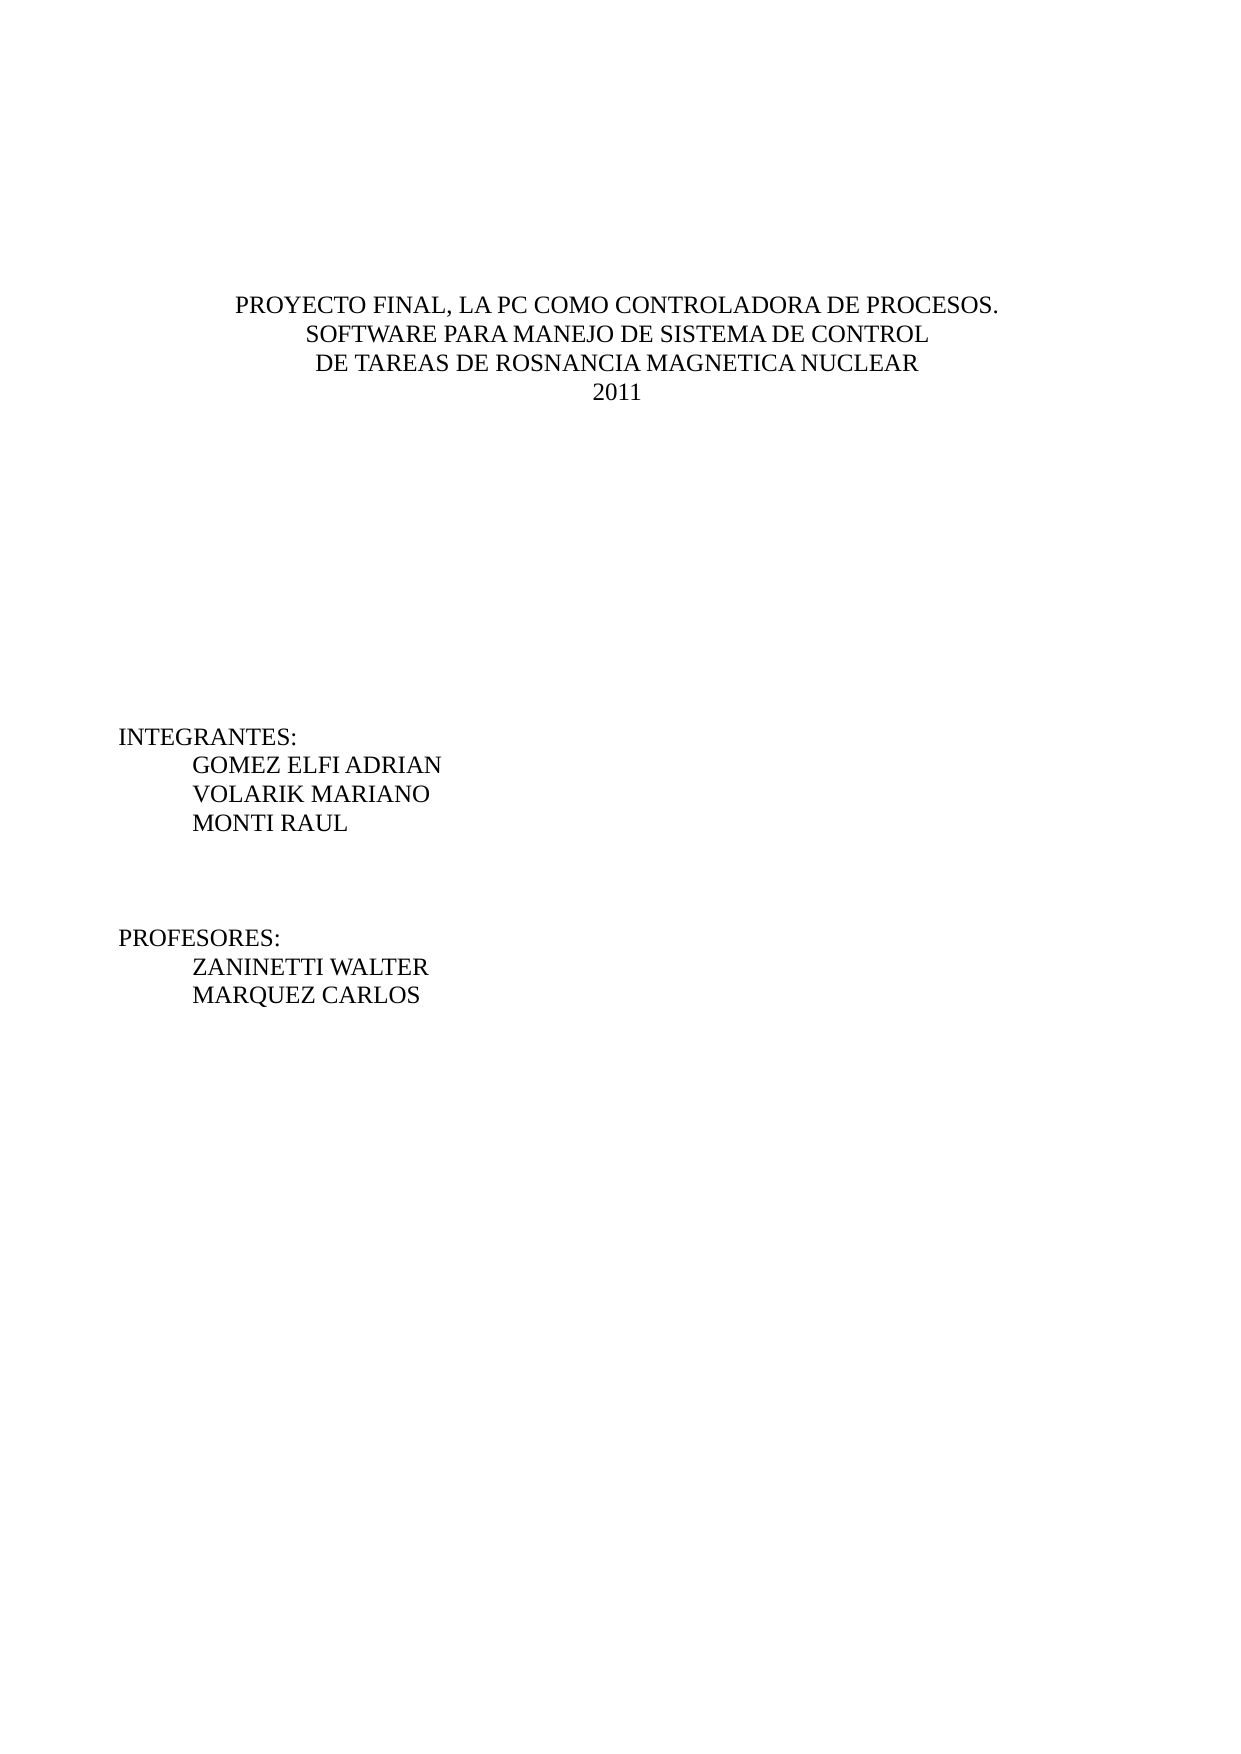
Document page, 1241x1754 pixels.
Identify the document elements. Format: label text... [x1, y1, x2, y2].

text MONTI RAUL [118, 808, 1122, 837]
text 2011 [118, 377, 1122, 406]
text PROYECTO FINAL, LA PC COMO CONTROLADORA DE PROCESOS. [118, 291, 1122, 319]
text DE TAREAS DE ROSNANCIA MAGNETICA NUCLEAR [118, 348, 1122, 377]
text ZANINETTI WALTER [118, 952, 1122, 981]
text MARQUEZ CARLOS [118, 981, 1122, 1009]
text SOFTWARE PARA MANEJO DE SISTEMA DE CONTROL [118, 319, 1122, 348]
text INTEGRANTES: [118, 722, 1122, 751]
text VOLARIK MARIANO [118, 779, 1122, 808]
text PROFESORES: [118, 923, 1122, 952]
text GOMEZ ELFI ADRIAN [118, 751, 1122, 779]
